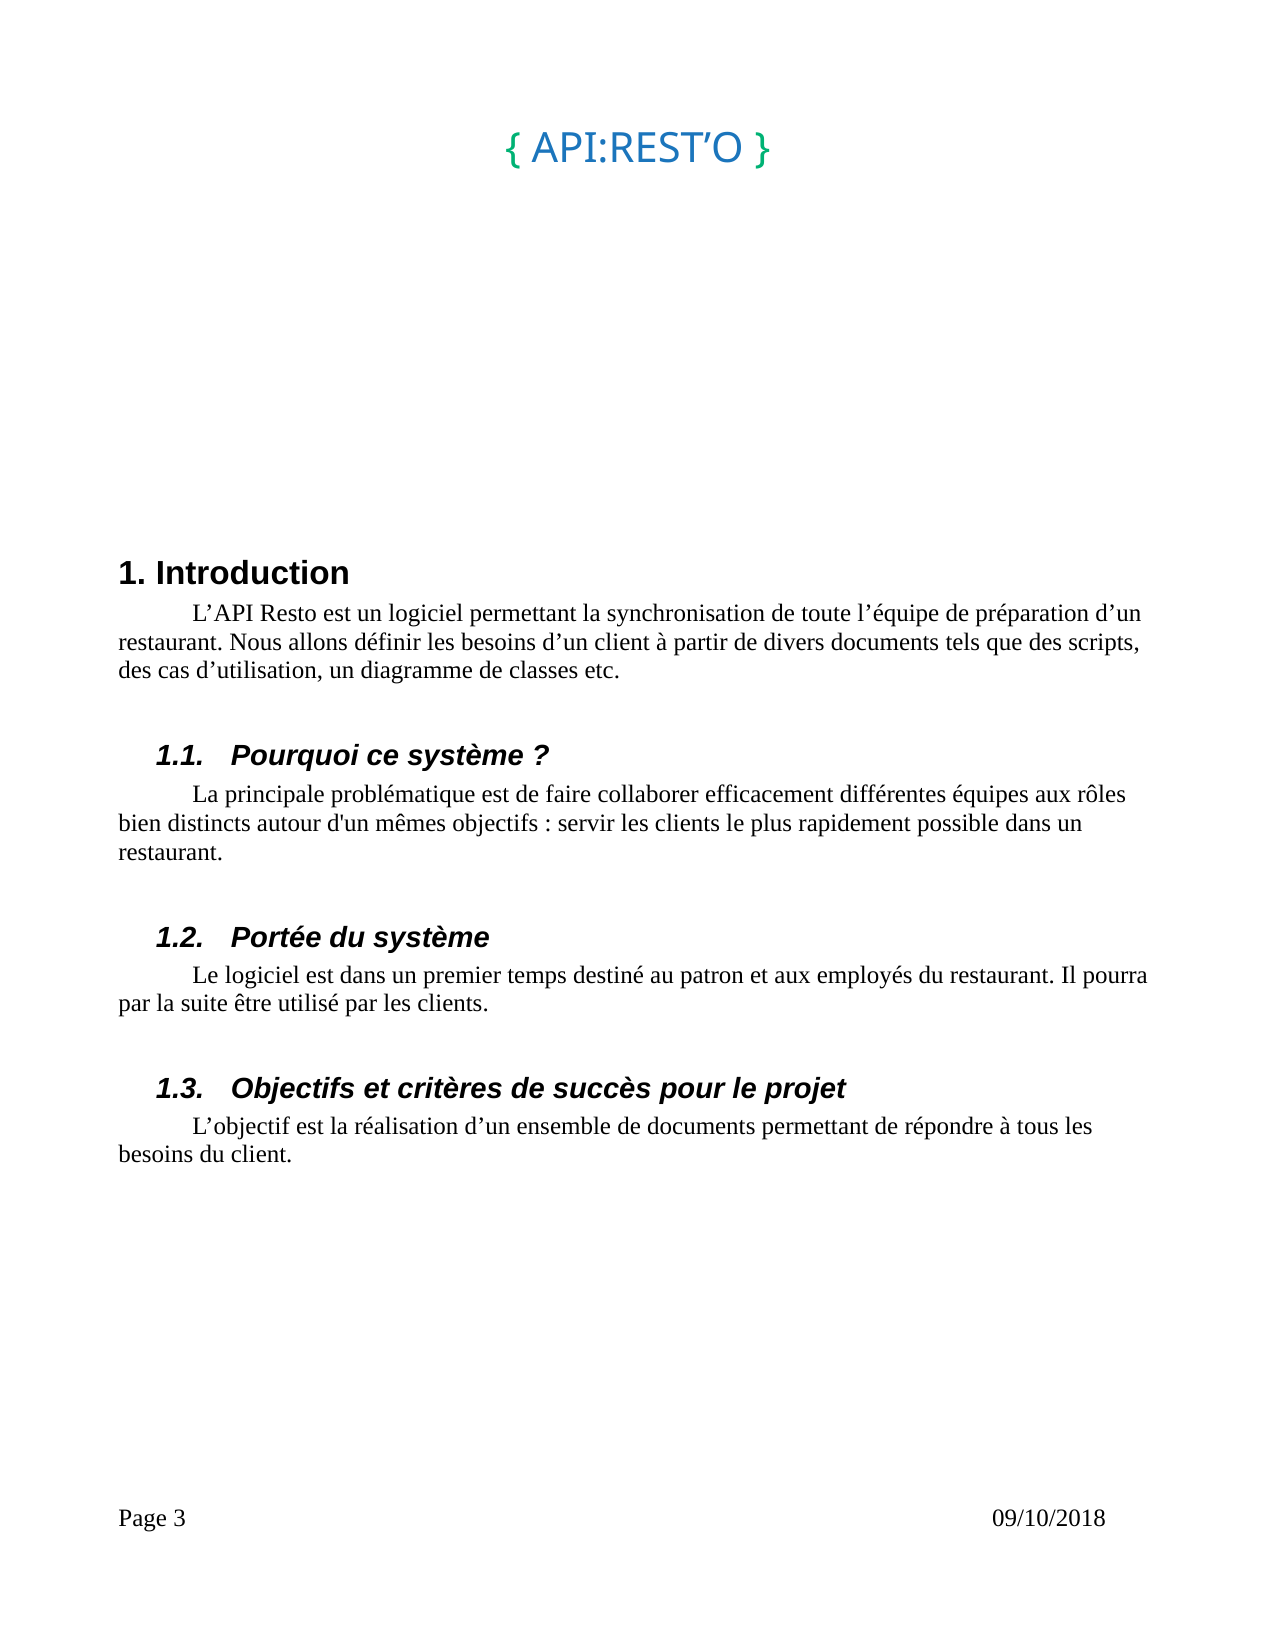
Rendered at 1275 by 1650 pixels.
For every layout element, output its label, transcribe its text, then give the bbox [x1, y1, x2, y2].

subtitle Portée du système [156, 920, 1157, 953]
subtitle Pourquoi ce système ? [156, 738, 1157, 772]
text Le logiciel est dans un premier temps destiné au patron et aux employés du restaurant. Il pourra par la suite être utilisé par les clients. [118, 960, 1157, 1017]
subtitle Objectifs et critères de succès pour le projet [156, 1071, 1157, 1104]
text L’objectif est la réalisation d’un ensemble de documents permettant de répondre à tous les besoins du client. [118, 1111, 1157, 1168]
text L’API Resto est un logiciel permettant la synchronisation de toute l’équipe de préparation d’un restaurant. Nous allons définir les besoins d’un client à partir de divers documents tels que des scripts, des cas d’utilisation, un diagramme de classes etc. [118, 598, 1157, 684]
subtitle Introduction [118, 553, 1157, 592]
text La principale problématique est de faire collaborer efficacement différentes équipes aux rôles bien distincts autour d'un mêmes objectifs : servir les clients le plus rapidement possible dans un restaurant. [118, 778, 1157, 866]
